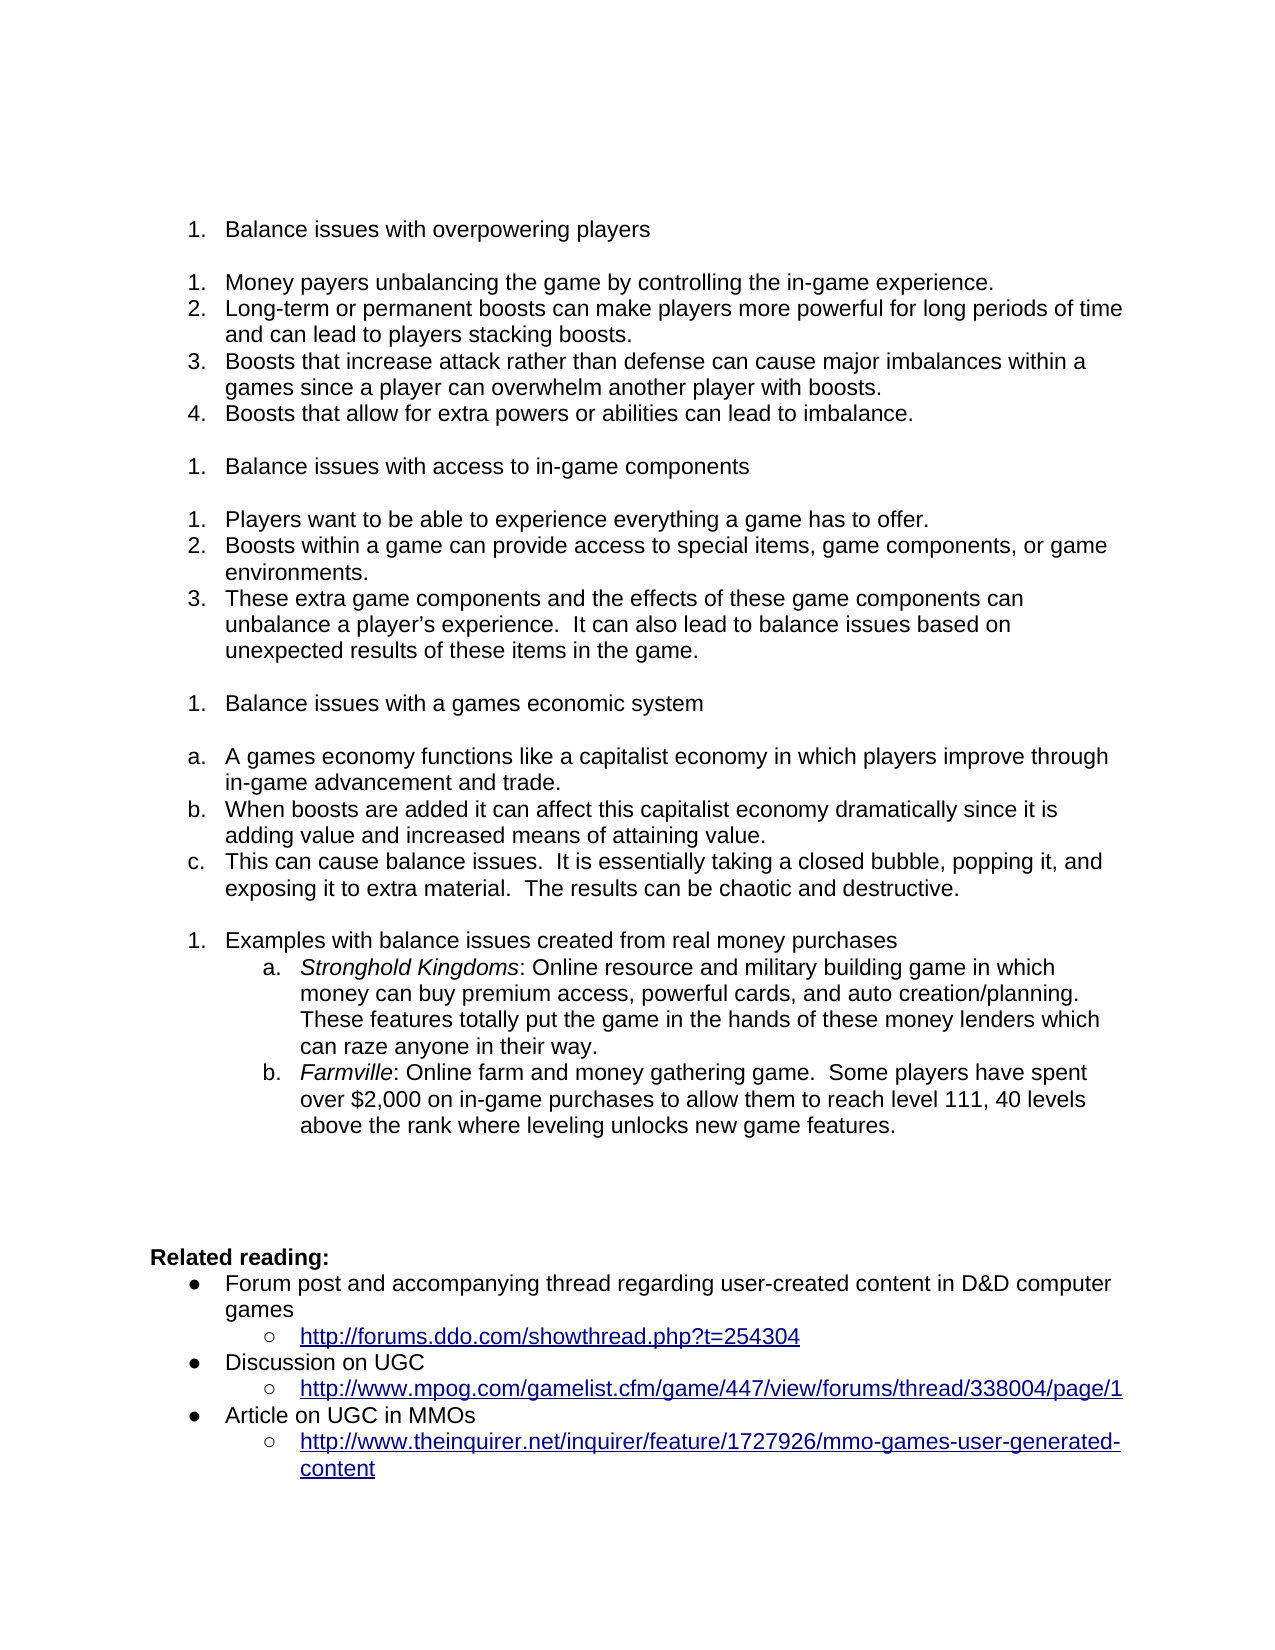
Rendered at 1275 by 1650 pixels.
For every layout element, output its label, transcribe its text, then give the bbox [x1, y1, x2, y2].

list Balance issues with overpowering players [187, 216, 1125, 242]
list Long-term or permanent boosts can make players more powerful for long periods of time and can lead to players stacking boosts. [187, 295, 1125, 348]
list http://www.mpog.com/gamelist.cfm/game/447/view/forums/thread/338004/page/1 [262, 1375, 1125, 1402]
list Balance issues with access to in-game components [187, 453, 1125, 479]
list Farmville: Online farm and money gathering game. Some players have spent over $2,000 on in-game purchases to allow them to reach level 111, 40 levels above the rank where leveling unlocks new game features. [262, 1059, 1125, 1138]
list Examples with balance issues created from real money purchases [187, 927, 1125, 954]
list These extra game components and the effects of these game components can unbalance a player’s experience. It can also lead to balance issues based on unexpected results of these items in the game. [187, 585, 1125, 664]
list Stronghold Kingdoms: Online resource and military building game in which money can buy premium access, powerful cards, and auto creation/planning. These features totally put the game in the hands of these money lenders which can raze anyone in their way. [262, 954, 1125, 1059]
list Article on UGC in MMOs [187, 1402, 1125, 1428]
list Discussion on UGC [187, 1349, 1125, 1375]
list Boosts that increase attack rather than defense can cause major imbalances within a games since a player can overwhelm another player with boosts. [187, 348, 1125, 400]
list Money payers unbalancing the game by controlling the in-game experience. [187, 268, 1125, 295]
list Forum post and accompanying thread regarding user-created content in D&D computer games [187, 1270, 1125, 1323]
list Boosts within a game can provide access to special items, game components, or game environments. [187, 532, 1125, 585]
list Balance issues with a games economic system [187, 690, 1125, 717]
list Players want to be able to experience everything a game has to offer. [187, 506, 1125, 532]
list Boosts that allow for extra powers or abilities can lead to imbalance. [187, 400, 1125, 427]
list This can cause balance issues. It is essentially taking a closed bubble, popping it, and exposing it to extra material. The results can be chaotic and destructive. [187, 848, 1125, 901]
subtitle What balance issues are created when a game can be played with or without boosts from external activities? [150, 150, 1125, 179]
list http://forums.ddo.com/showthread.php?t=254304 [262, 1323, 1125, 1349]
list When boosts are added it can affect this capitalist economy dramatically since it is adding value and increased means of attaining value. [187, 796, 1125, 848]
text Related reading: [150, 1244, 1125, 1270]
list http://www.theinquirer.net/inquirer/feature/1727926/mmo-games-user-generated-content [262, 1428, 1125, 1481]
list A games economy functions like a capitalist economy in which players improve through in-game advancement and trade. [187, 743, 1125, 796]
